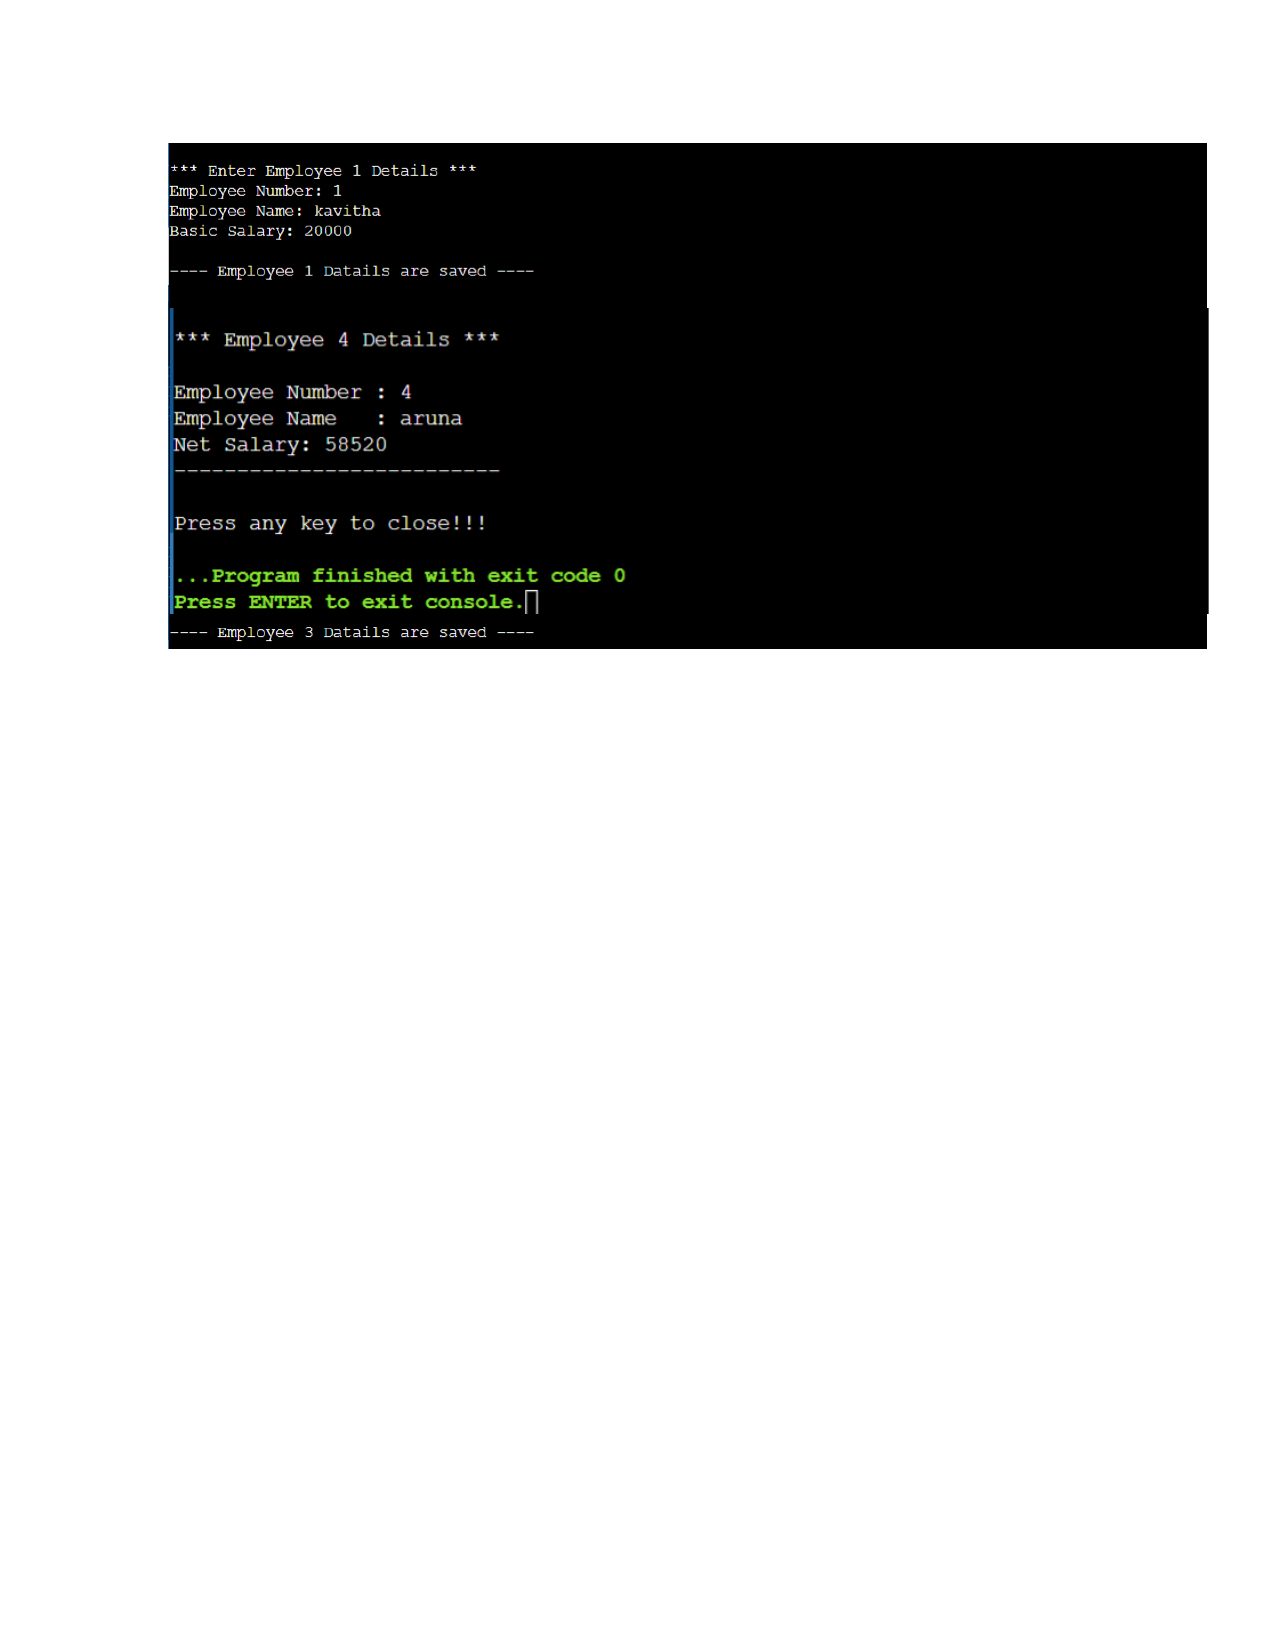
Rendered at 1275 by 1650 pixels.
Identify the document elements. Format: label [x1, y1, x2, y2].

picture [168, 143, 1209, 649]
